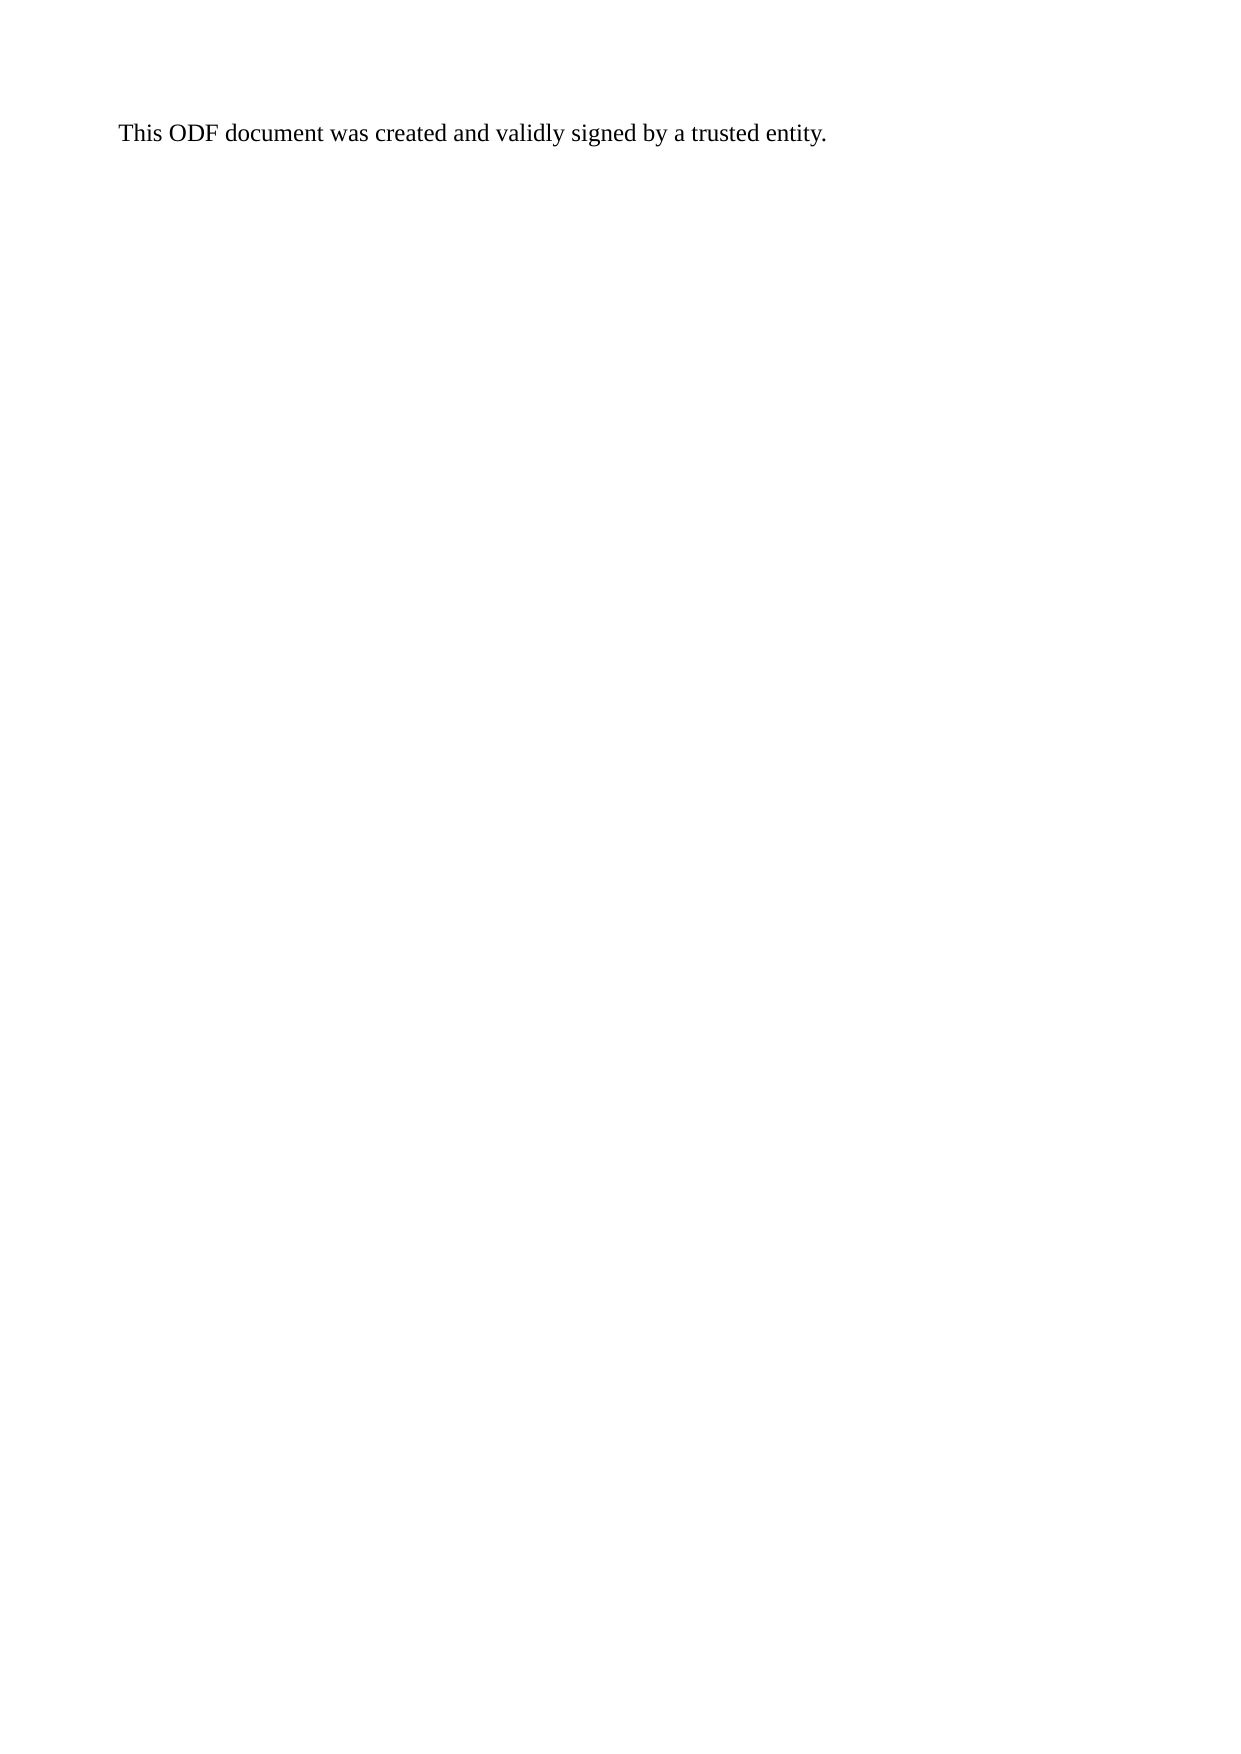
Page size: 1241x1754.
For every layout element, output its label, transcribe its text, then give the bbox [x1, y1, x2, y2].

text This ODF document was created and validly signed by a trusted entity. [118, 118, 1122, 147]
